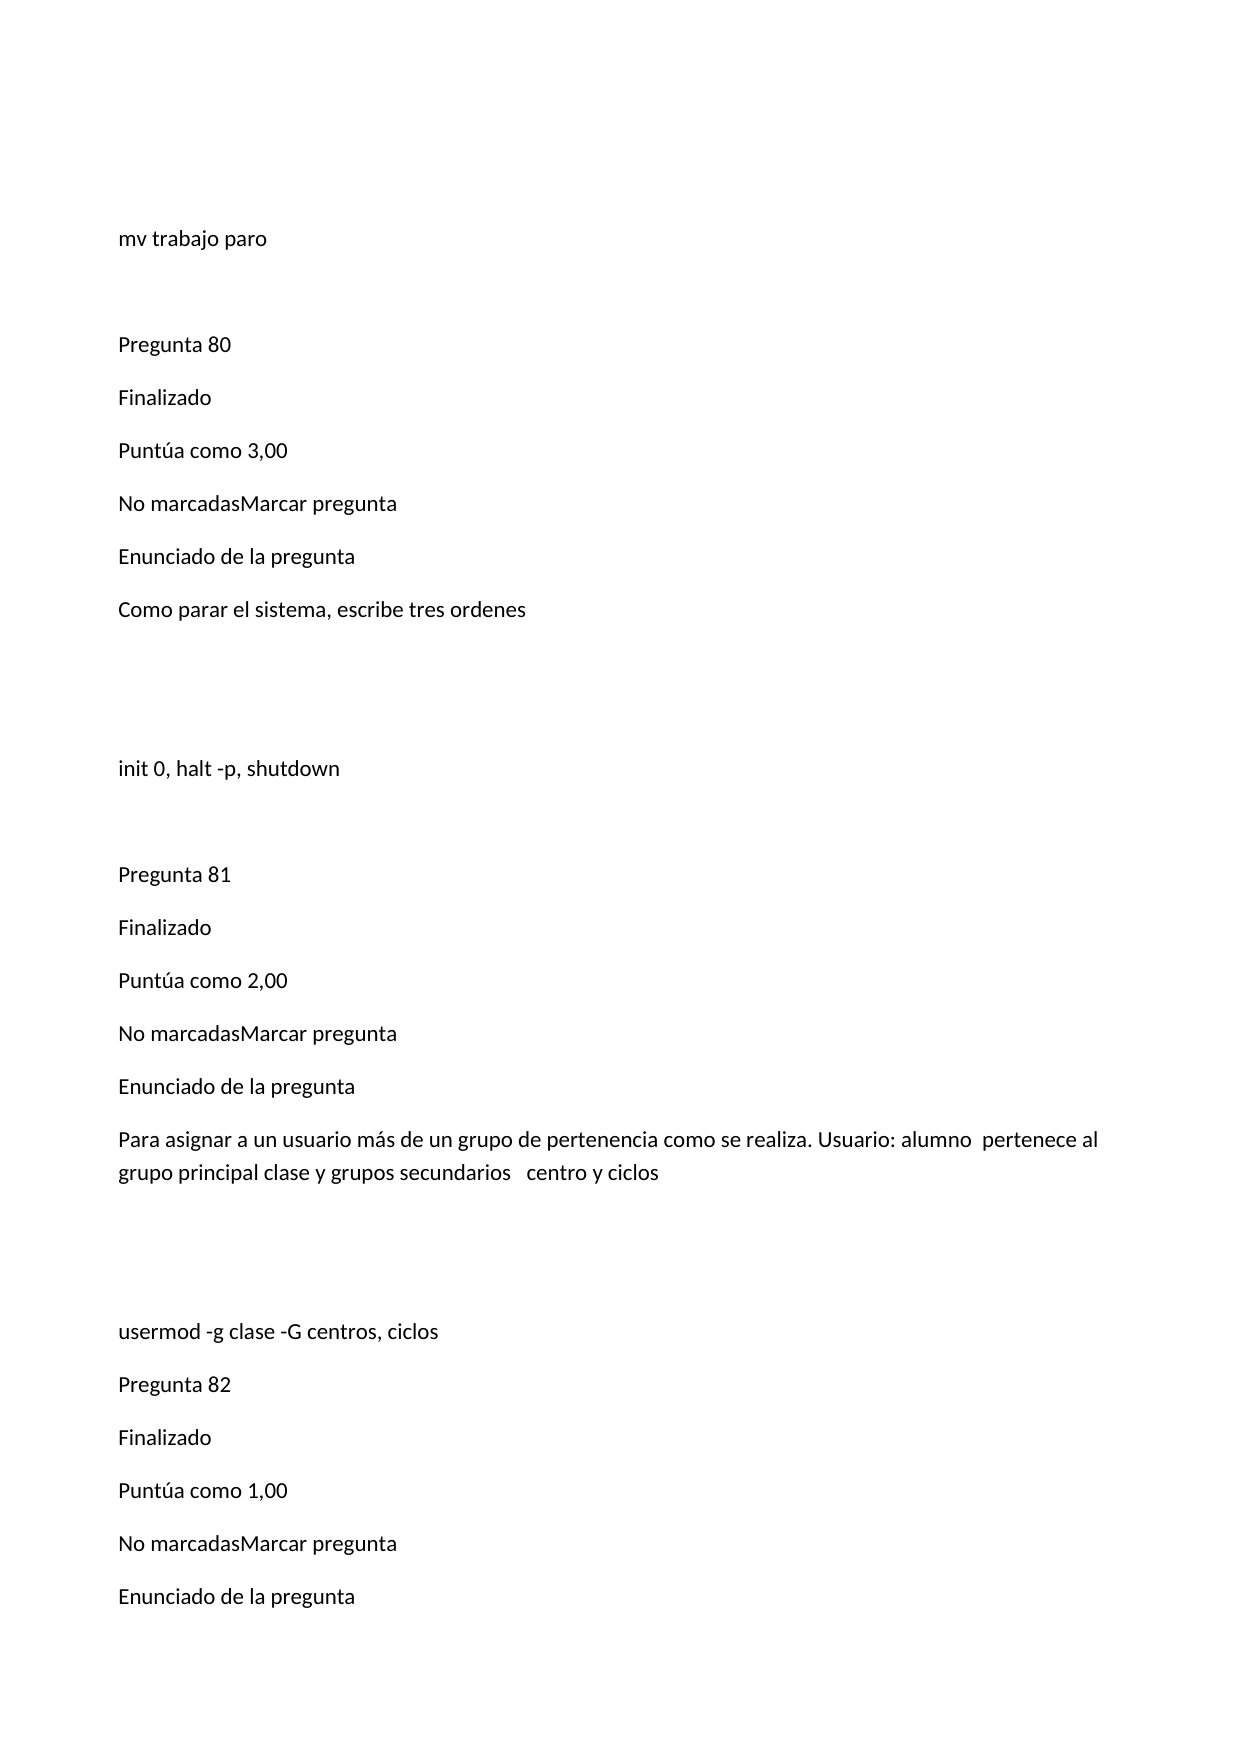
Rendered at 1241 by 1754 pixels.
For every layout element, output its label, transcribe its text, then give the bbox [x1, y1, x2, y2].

text Puntúa como 3,00 [118, 436, 1122, 464]
text Finalizado [118, 383, 1122, 411]
text Pregunta 82 [118, 1370, 1122, 1398]
text No marcadasMarcar pregunta [118, 1529, 1122, 1557]
text Enunciado de la pregunta [118, 1072, 1122, 1101]
text usermod -g clase -G centros, ciclos [118, 1317, 1122, 1345]
text Enunciado de la pregunta [118, 1582, 1122, 1610]
text Enunciado de la pregunta [118, 542, 1122, 570]
text Finalizado [118, 913, 1122, 941]
text Como parar el sistema, escribe tres ordenes [118, 595, 1122, 623]
text Puntúa como 2,00 [118, 966, 1122, 994]
text mv trabajo paro [118, 224, 1122, 252]
text Puntúa como 1,00 [118, 1476, 1122, 1504]
text Pregunta 81 [118, 860, 1122, 888]
text No marcadasMarcar pregunta [118, 1019, 1122, 1047]
text Finalizado [118, 1423, 1122, 1451]
text Pregunta 80 [118, 330, 1122, 358]
text init 0, halt -p, shutdown [118, 754, 1122, 782]
text No marcadasMarcar pregunta [118, 489, 1122, 517]
text Para asignar a un usuario más de un grupo de pertenencia como se realiza. Usuario: alumno pertenece al grupo principal clase y grupos secundarios centro y ciclos [118, 1126, 1122, 1186]
